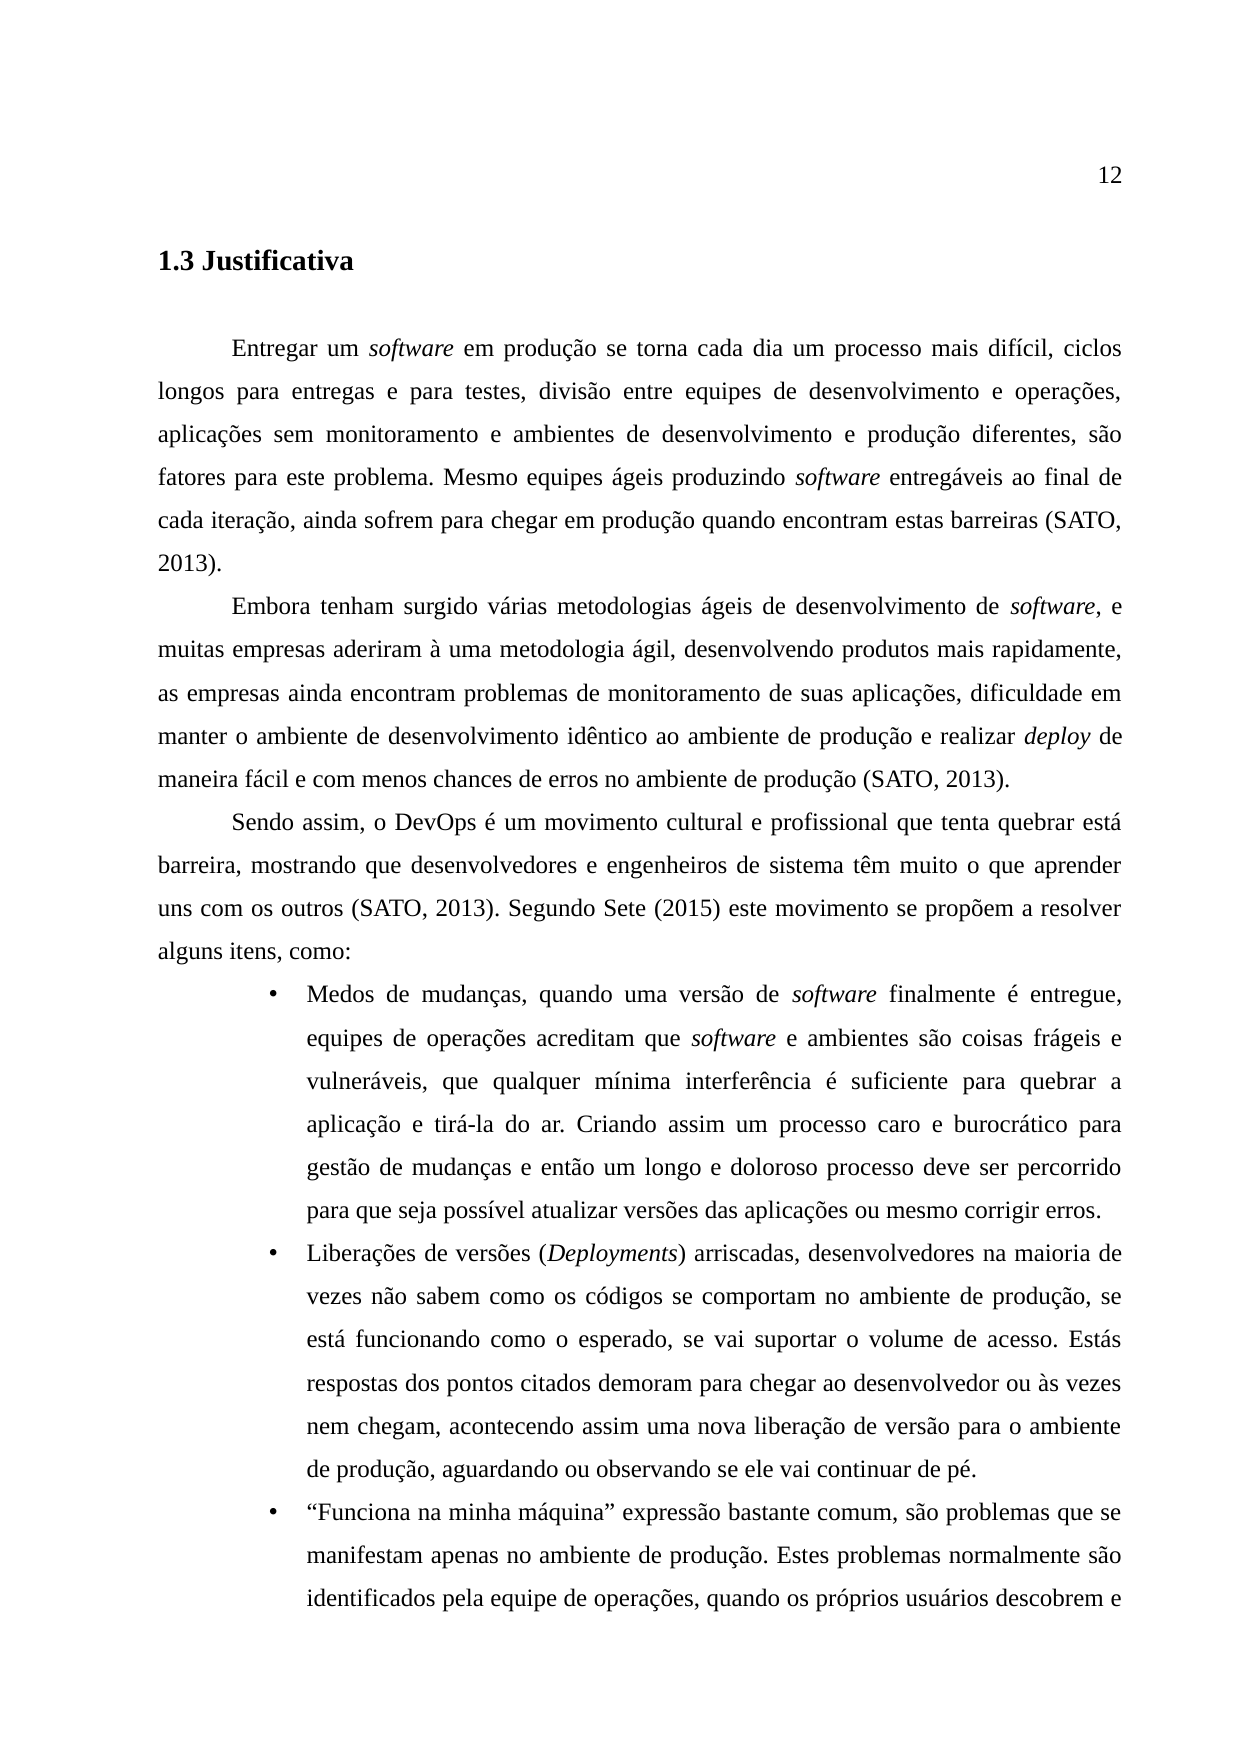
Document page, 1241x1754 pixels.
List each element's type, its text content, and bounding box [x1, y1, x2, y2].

text Embora tenham surgido várias metodologias ágeis de desenvolvimento de software, e muitas empresas aderiram à uma metodologia ágil, desenvolvendo produtos mais rapidamente, as empresas ainda encontram problemas de monitoramento de suas aplicações, dificuldade em manter o ambiente de desenvolvimento idêntico ao ambiente de produção e realizar deploy de maneira fácil e com menos chances de erros no ambiente de produção (SATO, 2013). [158, 591, 1122, 793]
list Liberações de versões (Deployments) arriscadas, desenvolvedores na maioria de vezes não sabem como os códigos se comportam no ambiente de produção, se está funcionando como o esperado, se vai suportar o volume de acesso. Estás respostas dos pontos citados demoram para chegar ao desenvolvedor ou às vezes nem chegam, acontecendo assim uma nova liberação de versão para o ambiente de produção, aguardando ou observando se ele vai continuar de pé. [269, 1238, 1122, 1483]
list “Funciona na minha máquina” expressão bastante comum, são problemas que se manifestam apenas no ambiente de produção. Estes problemas normalmente são identificados pela equipe de operações, quando os próprios usuários descobrem e [269, 1497, 1122, 1612]
text Entregar um software em produção se torna cada dia um processo mais difícil, ciclos longos para entregas e para testes, divisão entre equipes de desenvolvimento e operações, aplicações sem monitoramento e ambientes de desenvolvimento e produção diferentes, são fatores para este problema. Mesmo equipes ágeis produzindo software entregáveis ao final de cada iteração, ainda sofrem para chegar em produção quando encontram estas barreiras (SATO, 2013). [158, 333, 1122, 577]
text Sendo assim, o DevOps é um movimento cultural e profissional que tenta quebrar está barreira, mostrando que desenvolvedores e engenheiros de sistema têm muito o que aprender uns com os outros (SATO, 2013). Segundo Sete (2015) este movimento se propõem a resolver alguns itens, como: [158, 807, 1122, 965]
subtitle 1.3 Justificativa [158, 243, 1122, 277]
list Medos de mudanças, quando uma versão de software finalmente é entregue, equipes de operações acreditam que software e ambientes são coisas frágeis e vulneráveis, que qualquer mínima interferência é suficiente para quebrar a aplicação e tirá-la do ar. Criando assim um processo caro e burocrático para gestão de mudanças e então um longo e doloroso processo deve ser percorrido para que seja possível atualizar versões das aplicações ou mesmo corrigir erros. [269, 979, 1122, 1224]
